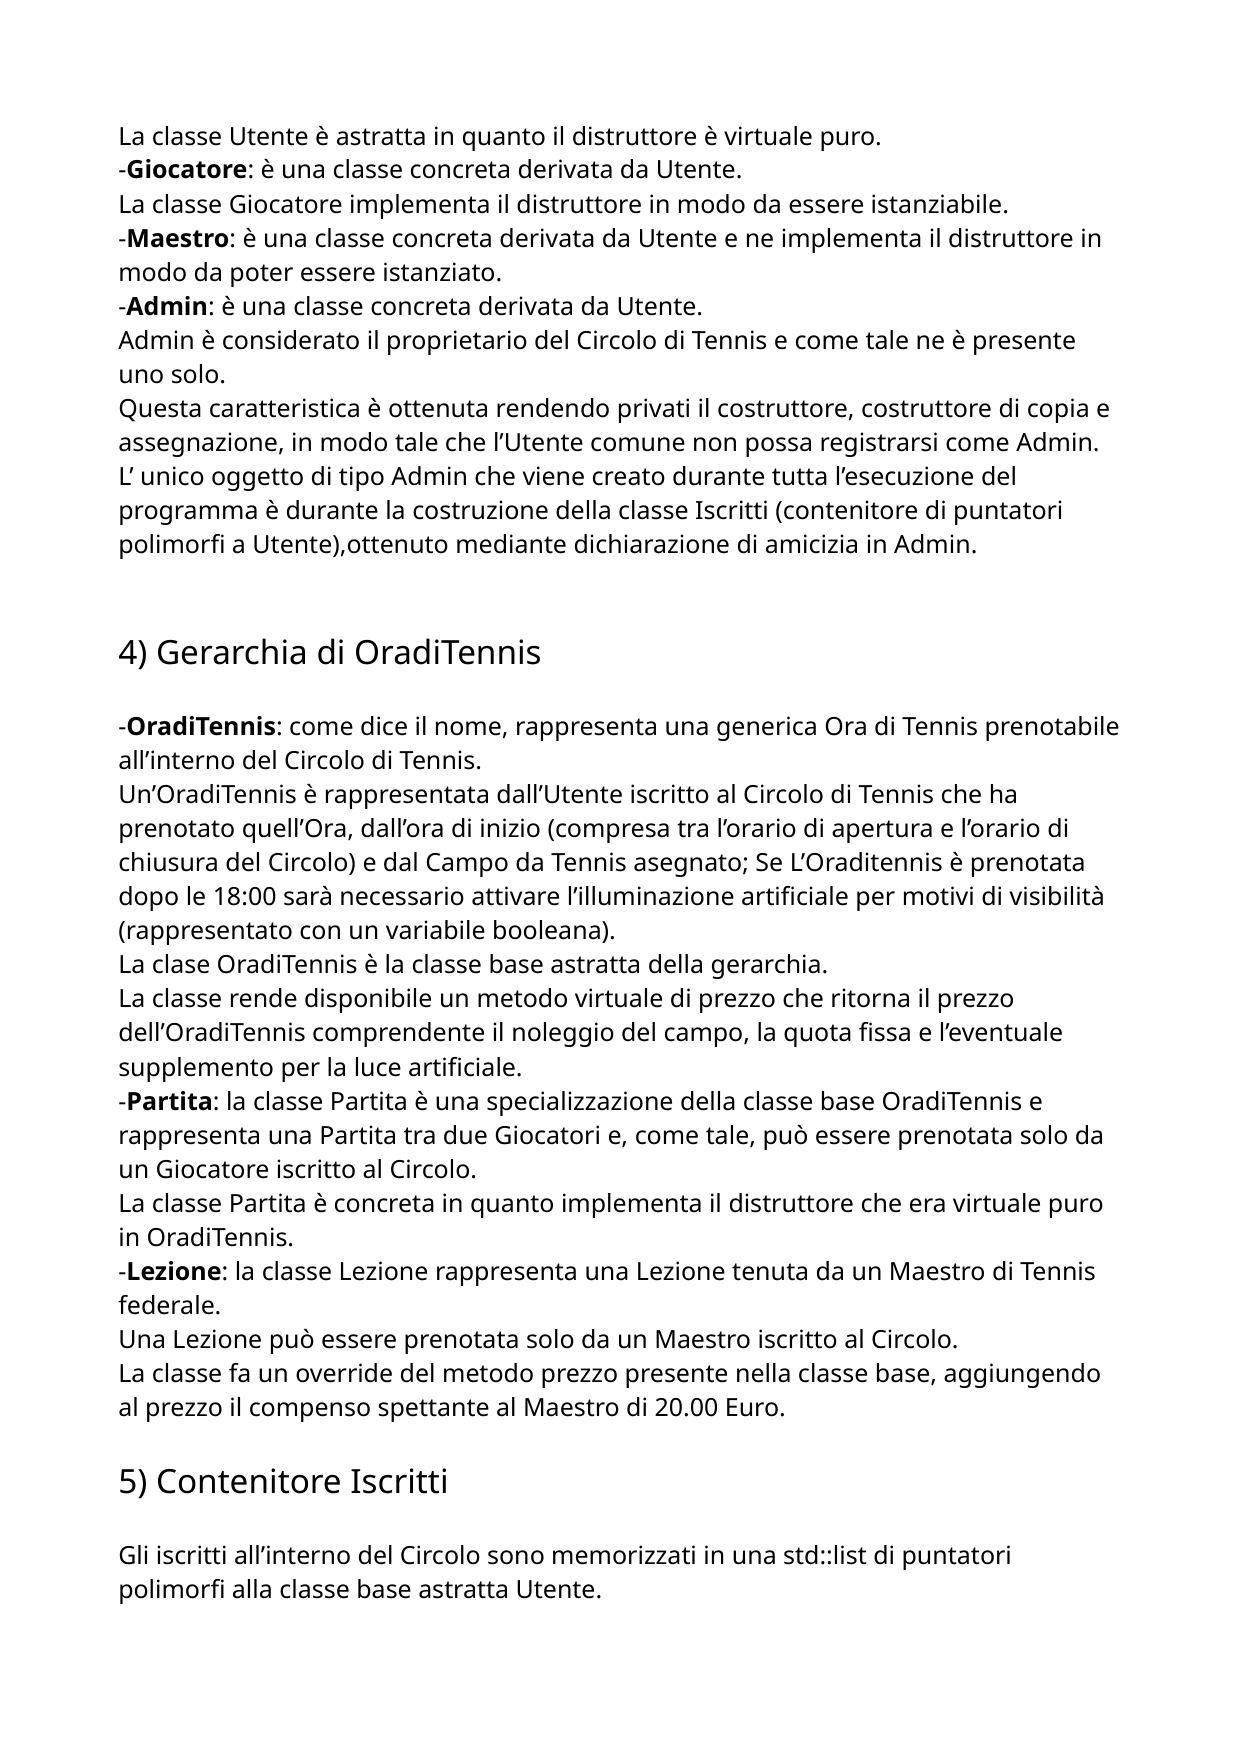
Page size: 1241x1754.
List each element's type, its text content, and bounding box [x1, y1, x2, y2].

text -OradiTennis: come dice il nome, rappresenta una generica Ora di Tennis prenotabile all’interno del Circolo di Tennis. [118, 708, 1122, 777]
text La classe Giocatore implementa il distruttore in modo da essere istanziabile. [118, 186, 1122, 220]
text -Partita: la classe Partita è una specializzazione della classe base OradiTennis e rappresenta una Partita tra due Giocatori e, come tale, può essere prenotata solo da un Giocatore iscritto al Circolo. [118, 1083, 1122, 1185]
text La classe Utente è astratta in quanto il distruttore è virtuale puro. [118, 118, 1122, 152]
text L’ unico oggetto di tipo Admin che viene creato durante tutta l’esecuzione del programma è durante la costruzione della classe Iscritti (contenitore di puntatori polimorfi a Utente),ottenuto mediante dichiarazione di amicizia in Admin. [118, 459, 1122, 561]
text Una Lezione può essere prenotata solo da un Maestro iscritto al Circolo. [118, 1322, 1122, 1356]
text -Admin: è una classe concreta derivata da Utente. [118, 288, 1122, 322]
text -Giocatore: è una classe concreta derivata da Utente. [118, 152, 1122, 186]
text Gli iscritti all’interno del Circolo sono memorizzati in una std::list di puntatori polimorfi alla classe base astratta Utente. [118, 1537, 1122, 1606]
text 5) Contenitore Iscritti [118, 1458, 1122, 1503]
text La classe rende disponibile un metodo virtuale di prezzo che ritorna il prezzo dell’OradiTennis comprendente il noleggio del campo, la quota fissa e l’eventuale supplemento per la luce artificiale. [118, 981, 1122, 1083]
text La classe fa un override del metodo prezzo presente nella classe base, aggiungendo al prezzo il compenso spettante al Maestro di 20.00 Euro. [118, 1356, 1122, 1424]
text -Maestro: è una classe concreta derivata da Utente e ne implementa il distruttore in modo da poter essere istanziato. [118, 220, 1122, 288]
text Un’OradiTennis è rappresentata dall’Utente iscritto al Circolo di Tennis che ha prenotato quell’Ora, dall’ora di inizio (compresa tra l’orario di apertura e l’orario di chiusura del Circolo) e dal Campo da Tennis asegnato; Se L’Oraditennis è prenotata dopo le 18:00 sarà necessario attivare l’illuminazione artificiale per motivi di visibilità (rappresentato con un variabile booleana). [118, 777, 1122, 947]
text Admin è considerato il proprietario del Circolo di Tennis e come tale ne è presente uno solo. [118, 322, 1122, 391]
text 4) Gerarchia di OradiTennis [118, 629, 1122, 674]
text La clase OradiTennis è la classe base astratta della gerarchia. [118, 947, 1122, 981]
text -Lezione: la classe Lezione rappresenta una Lezione tenuta da un Maestro di Tennis federale. [118, 1253, 1122, 1322]
text Questa caratteristica è ottenuta rendendo privati il costruttore, costruttore di copia e assegnazione, in modo tale che l’Utente comune non possa registrarsi come Admin. [118, 391, 1122, 459]
text La classe Partita è concreta in quanto implementa il distruttore che era virtuale puro in OradiTennis. [118, 1185, 1122, 1253]
